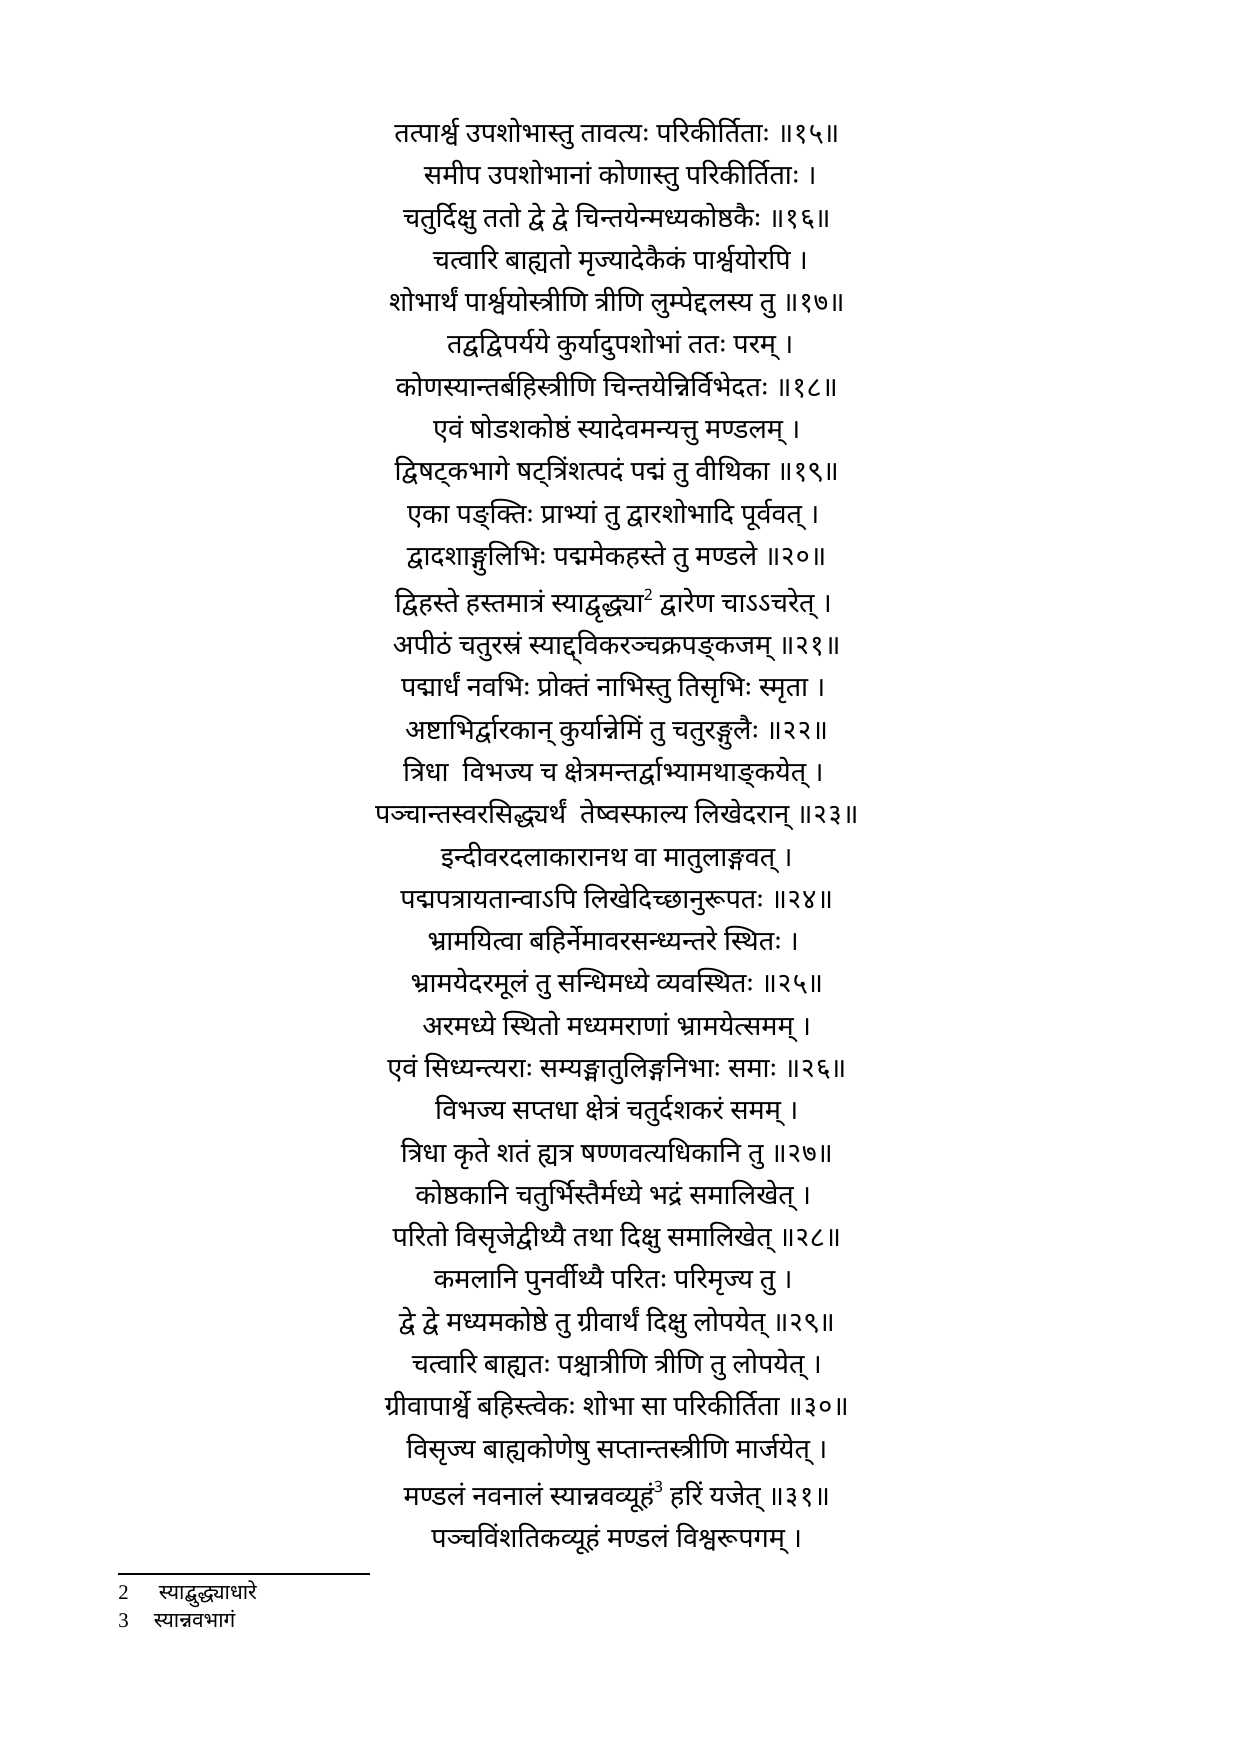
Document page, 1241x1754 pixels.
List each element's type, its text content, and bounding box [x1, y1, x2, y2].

text स्यान्नवभागं [118, 1608, 1122, 1636]
text स्याद्बुद्ध्याधारे [118, 1580, 1122, 1608]
text अरमध्ये स्थितो मध्यमराणां भ्रामयेत्समम् । एवं सिध्यन्त्यराः सम्यङ्मातुलिङ्गनिभाः समाः ॥२६॥ विभज्य सप्तधा क्षेत्रं चतुर्दशकरं समम् । त्रिधा कृते शतं ह्यत्र षण्णवत्यधिकानि तु ॥२७॥ कोष्ठकानि चतुर्भिस्तैर्मध्ये भद्रं समालिखेत् । परितो विसृजेद्वीथ्यै तथा दिक्षु समालिखेत् ॥२८॥ कमलानि पुनर्वीथ्यै परितः परिमृज्य तु । द्वे द्वे मध्यमकोष्ठे तु ग्रीवार्थं दिक्षु लोपयेत् ॥२९॥ चत्वारि बाह्यतः पश्चात्रीणि त्रीणि तु लोपयेत् । ग्रीवापार्श्वे बहिस्त्वेकः शोभा सा परिकीर्तिता ॥३०॥ विसृज्य बाह्यकोणेषु सप्तान्तस्त्रीणि मार्जयेत् । मण्डलं नवनालं स्यान्नवव्यूहं हरिं यजेत् ॥३१॥ पञ्चविंशतिकव्यूहं मण्डलं विश्वरूपगम् । [118, 1011, 1122, 1558]
text तत्पार्श्व उपशोभास्तु तावत्यः परिकीर्तिताः ॥१५॥ समीप उपशोभानां कोणास्तु परिकीर्तिताः । चतुर्दिक्षु ततो द्वे द्वे चिन्तयेन्मध्यकोष्ठकैः ॥१६॥ चत्वारि बाह्यतो मृज्यादेकैकं पार्श्वयोरपि । शोभार्थं पार्श्वयोस्त्रीणि त्रीणि लुम्पेद्दलस्य तु ॥१७॥ तद्वद्विपर्यये कुर्यादुपशोभां ततः परम् । कोणस्यान्तर्बहिस्त्रीणि चिन्तयेन्निर्विभेदतः ॥१८॥ एवं षोडशकोष्ठं स्यादेवमन्यत्तु मण्डलम् । द्विषट्कभागे षट्त्रिंशत्पदं पद्मं तु वीथिका ॥१९॥ एका पङ्क्तिः प्राभ्यां तु द्वारशोभादि पूर्ववत् । द्वादशाङ्गुलिभिः पद्ममेकहस्ते तु मण्डले ॥२०॥ द्विहस्ते हस्तमात्रं स्याद्वृद्ध्या द्वारेण चाऽऽचरेत् । अपीठं चतुरस्रं स्याद्द्विकरञ्चक्रपङ्कजम् ॥२१॥ पद्मार्धं नवभिः प्रोक्तं नाभिस्तु तिसृभिः स्मृता । अष्टाभिर्द्वारकान् कुर्यान्नेमिं तु चतुरङ्गुलैः ॥२२॥ त्रिधा विभज्य च क्षेत्रमन्तर्द्वाभ्यामथाङ्कयेत् । पञ्चान्तस्वरसिद्ध्यर्थं तेष्वस्फाल्य लिखेदरान् ॥२३॥ इन्दीवरदलाकारानथ वा मातुलाङ्गवत् । पद्मपत्रायतान्वाऽपि लिखेदिच्छानुरूपतः ॥२४॥ भ्रामयित्वा बहिर्नेमावरसन्ध्यन्तरे स्थितः । भ्रामयेदरमूलं तु सन्धिमध्ये व्यवस्थितः ॥२५॥ [118, 118, 1122, 1004]
